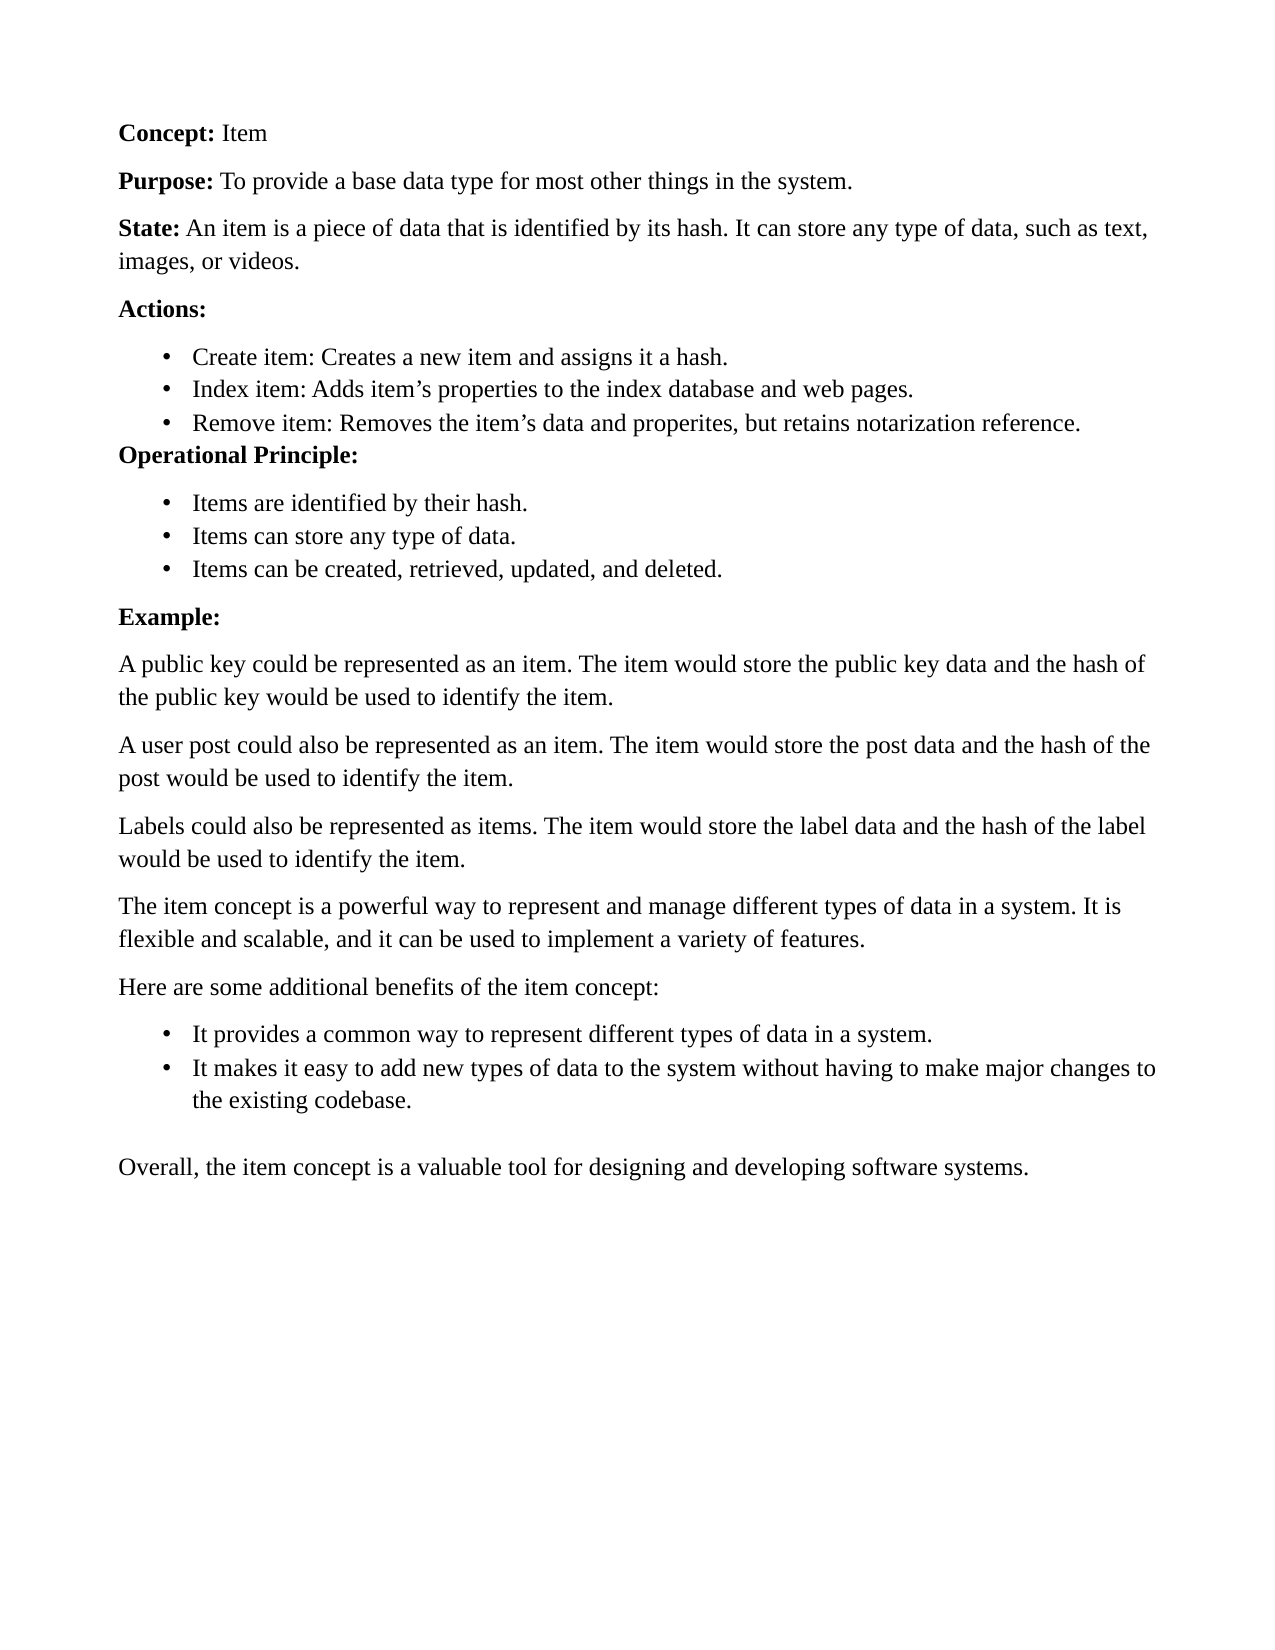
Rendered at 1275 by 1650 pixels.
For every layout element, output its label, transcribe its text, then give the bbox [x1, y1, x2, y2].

text Overall, the item concept is a valuable tool for designing and developing software systems. [118, 1152, 1157, 1180]
list It provides a common way to represent different types of data in a system. [162, 1019, 1157, 1048]
list Items are identified by their hash. [162, 488, 1157, 517]
list Items can be created, retrieved, updated, and deleted. [162, 554, 1157, 583]
text A public key could be represented as an item. The item would store the public key data and the hash of the public key would be used to identify the item. [118, 649, 1157, 711]
text State: An item is a piece of data that is identified by its hash. It can store any type of data, such as text, images, or videos. [118, 213, 1157, 275]
text Here are some additional benefits of the item concept: [118, 972, 1157, 1001]
text Example: [118, 602, 1157, 631]
list It makes it easy to add new types of data to the system without having to make major changes to the existing codebase. [162, 1053, 1157, 1114]
text Operational Principle: [118, 441, 1157, 469]
list Create item: Creates a new item and assigns it a hash. [162, 342, 1157, 370]
text Concept: Item [118, 118, 1157, 147]
text The item concept is a powerful way to represent and manage different types of data in a system. It is flexible and scalable, and it can be used to implement a variety of features. [118, 891, 1157, 953]
text Labels could also be represented as items. The item would store the label data and the hash of the label would be used to identify the item. [118, 811, 1157, 872]
list Index item: Adds item’s properties to the index database and web pages. [162, 374, 1157, 403]
list Remove item: Removes the item’s data and properites, but retains notarization reference. [162, 408, 1157, 436]
text A user post could also be represented as an item. The item would store the post data and the hash of the post would be used to identify the item. [118, 730, 1157, 792]
text Actions: [118, 294, 1157, 323]
text Purpose: To provide a base data type for most other things in the system. [118, 166, 1157, 194]
list Items can store any type of data. [162, 521, 1157, 550]
